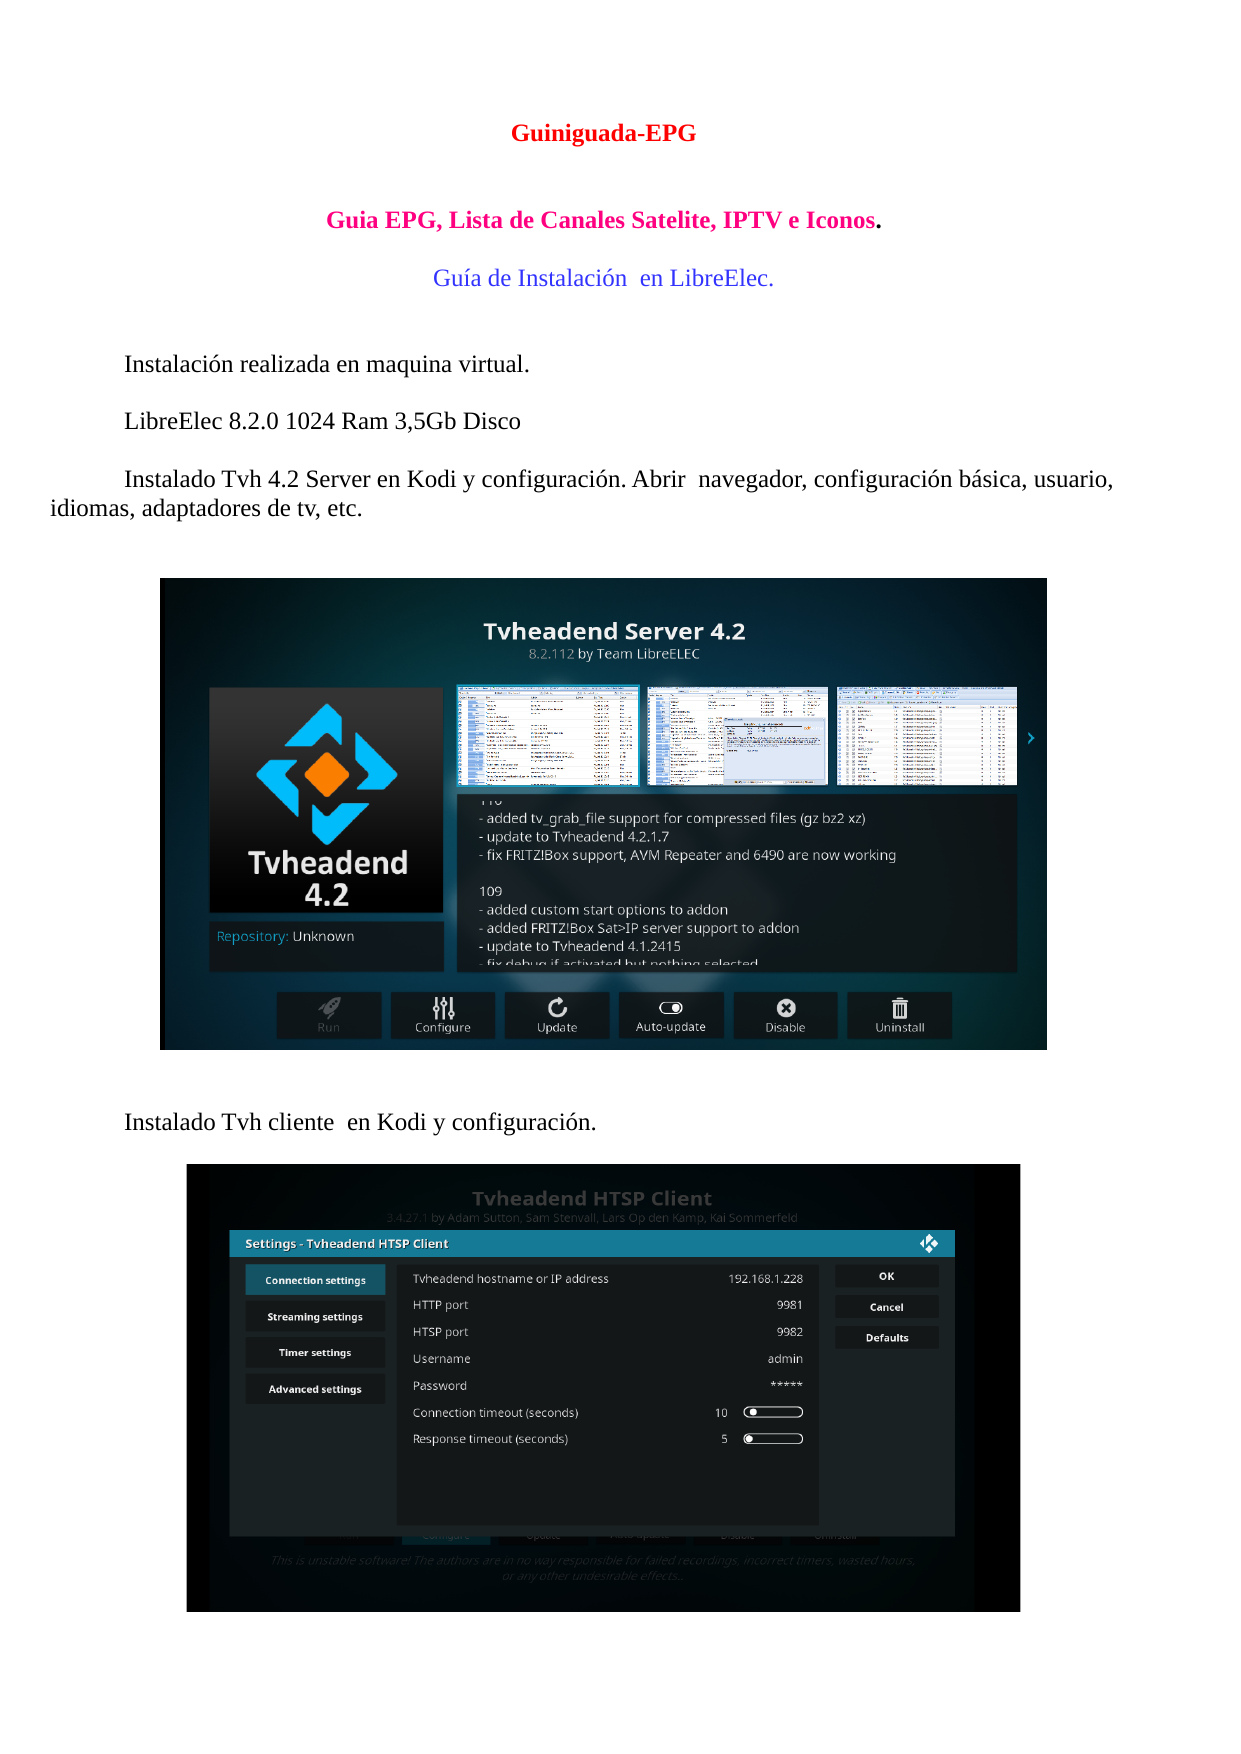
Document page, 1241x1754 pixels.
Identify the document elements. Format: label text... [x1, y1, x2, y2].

picture [186, 1164, 1021, 1612]
text Guia EPG, Lista de Canales Satelite, IPTV e Iconos. [50, 205, 1157, 234]
text Instalación realizada en maquina virtual. [50, 349, 1157, 378]
text Guía de Instalación en LibreElec. [50, 263, 1157, 291]
text LibreElec 8.2.0 1024 Ram 3,5Gb Disco [50, 406, 1157, 435]
picture [160, 578, 1047, 1050]
text Instalado Tvh 4.2 Server en Kodi y configuración. Abrir navegador, configuración básica, usuario, idiomas, adaptadores de tv, etc. [50, 464, 1157, 521]
text Instalado Tvh cliente en Kodi y configuración. [50, 1107, 1157, 1136]
text Guiniguada-EPG [50, 118, 1157, 147]
